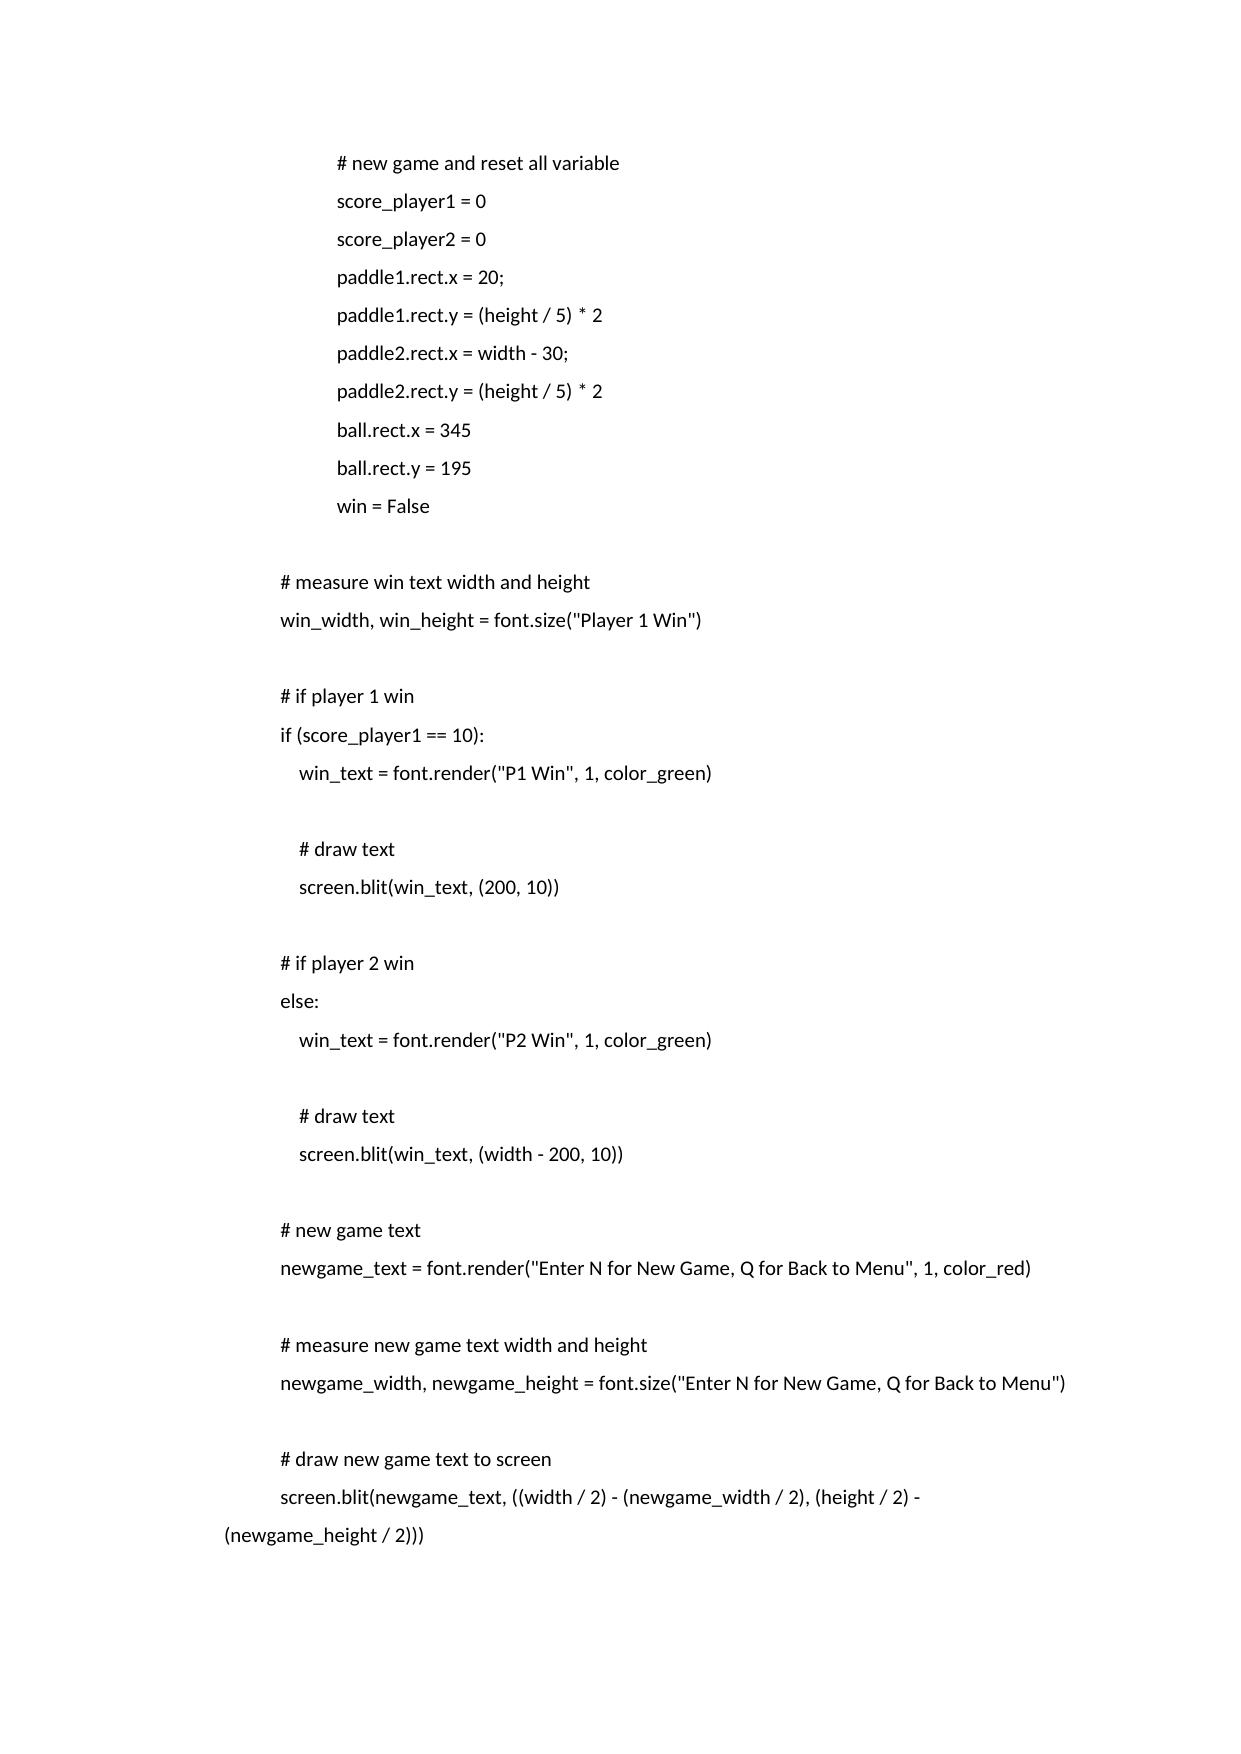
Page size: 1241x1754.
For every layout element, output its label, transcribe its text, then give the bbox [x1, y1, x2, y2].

list # draw new game text to screen [224, 1446, 1090, 1472]
list else: [224, 989, 1090, 1014]
list win_width, win_height = font.size("Player 1 Win") [224, 607, 1090, 633]
list # if player 2 win [224, 951, 1090, 976]
list win_text = font.render("P1 Win", 1, color_green) [224, 760, 1090, 785]
list # measure new game text width and height [224, 1332, 1090, 1357]
list paddle1.rect.y = (height / 5) * 2 [224, 302, 1090, 328]
list score_player2 = 0 [224, 226, 1090, 252]
list newgame_width, newgame_height = font.size("Enter N for New Game, Q for Back to Menu") [224, 1370, 1090, 1395]
list paddle1.rect.x = 20; [224, 264, 1090, 290]
list # measure win text width and height [224, 569, 1090, 595]
list # new game and reset all variable [224, 150, 1090, 175]
list paddle2.rect.x = width - 30; [224, 341, 1090, 366]
list paddle2.rect.y = (height / 5) * 2 [224, 379, 1090, 404]
list screen.blit(win_text, (200, 10)) [224, 874, 1090, 900]
list ball.rect.x = 345 [224, 417, 1090, 442]
list newgame_text = font.render("Enter N for New Game, Q for Back to Menu", 1, color_red) [224, 1256, 1090, 1281]
list # if player 1 win [224, 684, 1090, 709]
list win_text = font.render("P2 Win", 1, color_green) [224, 1027, 1090, 1052]
list win = False [224, 493, 1090, 518]
list # draw text [224, 836, 1090, 862]
list if (score_player1 == 10): [224, 722, 1090, 747]
list # new game text [224, 1217, 1090, 1243]
list screen.blit(newgame_text, ((width / 2) - (newgame_width / 2), (height / 2) - (newgame_height / 2))) [224, 1484, 1090, 1548]
list score_player1 = 0 [224, 188, 1090, 213]
list ball.rect.y = 195 [224, 455, 1090, 480]
list screen.blit(win_text, (width - 200, 10)) [224, 1141, 1090, 1167]
list # draw text [224, 1103, 1090, 1128]
